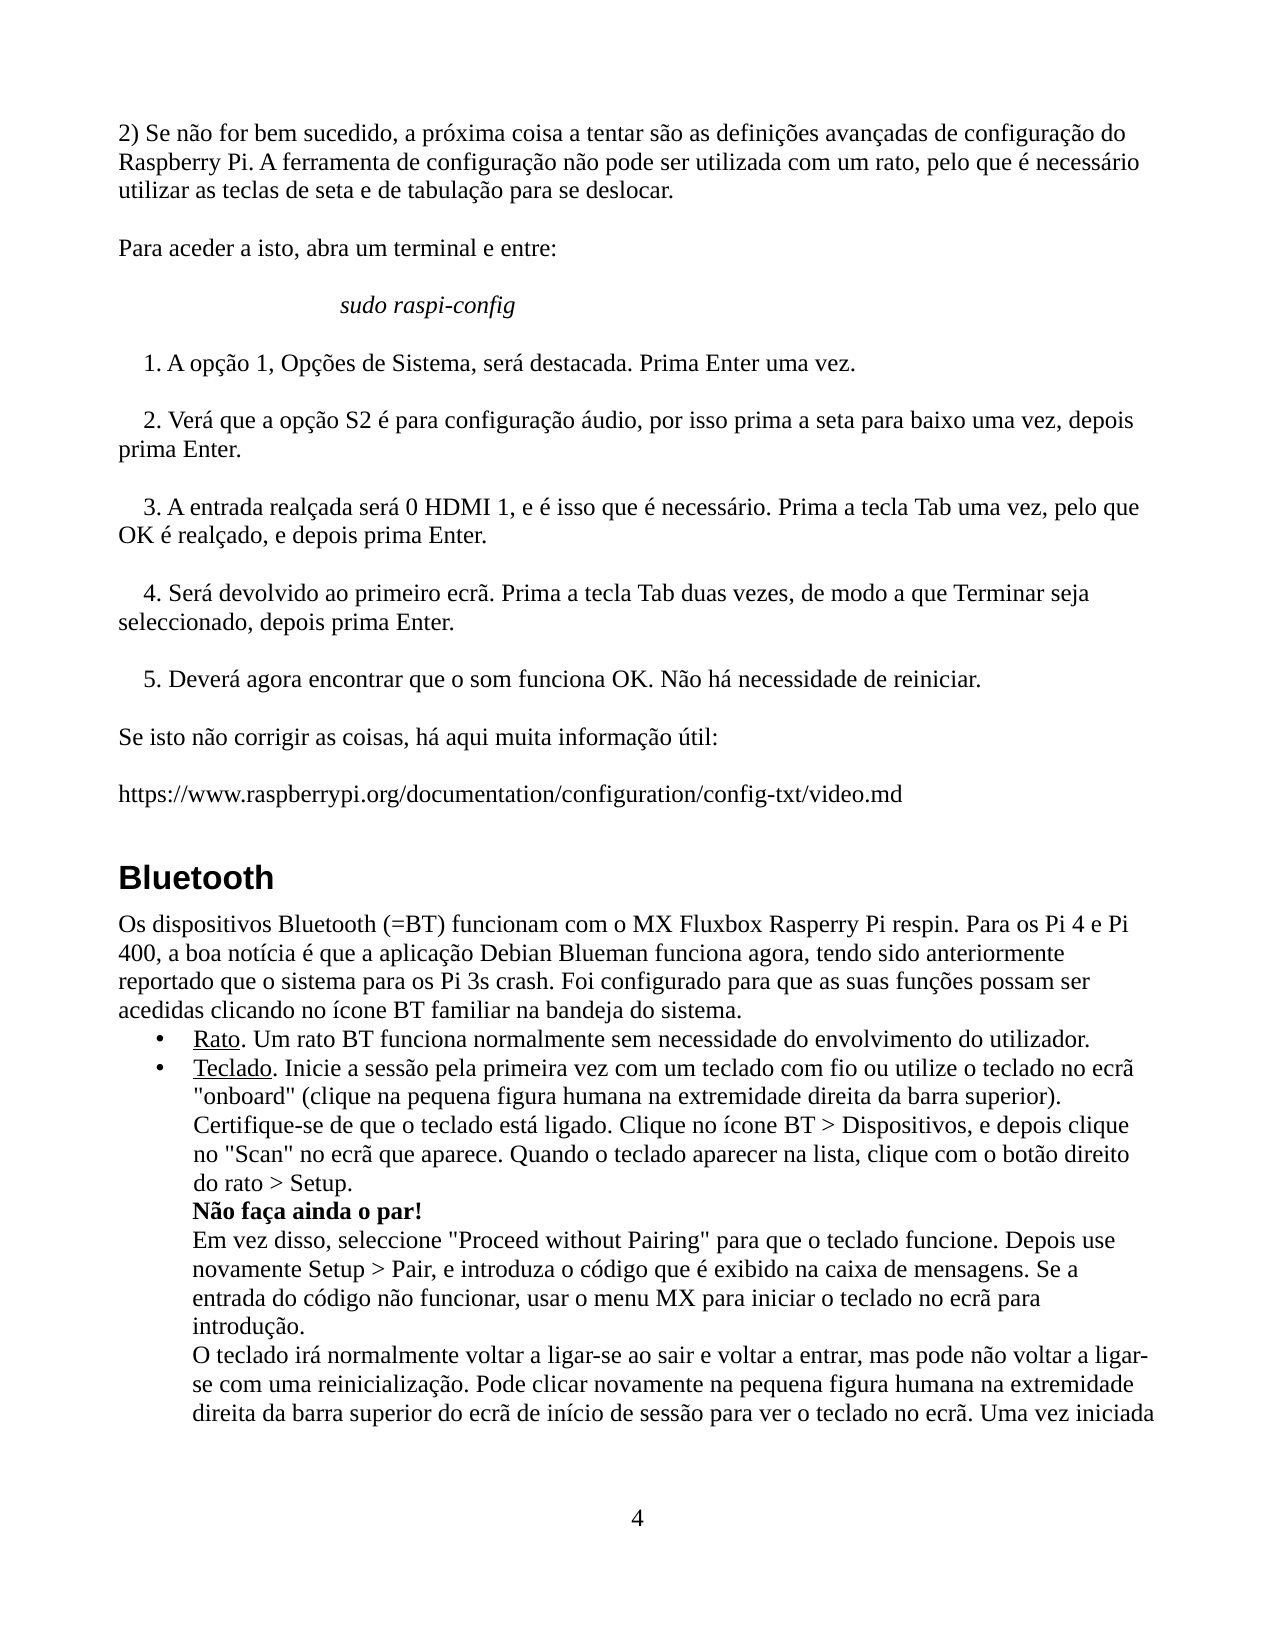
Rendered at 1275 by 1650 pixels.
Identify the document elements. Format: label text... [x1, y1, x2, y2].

list Teclado. Inicie a sessão pela primeira vez com um teclado com fio ou utilize o teclado no ecrã "onboard" (clique na pequena figura humana na extremidade direita da barra superior). Certifique-se de que o teclado está ligado. Clique no ícone BT > Dispositivos, e depois clique no "Scan" no ecrã que aparece. Quando o teclado aparecer na lista, clique com o botão direito do rato > Setup. [156, 1053, 1157, 1196]
text 4. Será devolvido ao primeiro ecrã. Prima a tecla Tab duas vezes, de modo a que Terminar seja seleccionado, depois prima Enter. [118, 578, 1157, 636]
text 5. Deverá agora encontrar que o som funciona OK. Não há necessidade de reiniciar. [118, 664, 1157, 693]
text Os dispositivos Bluetooth (=BT) funcionam com o MX Fluxbox Rasperry Pi respin. Para os Pi 4 e Pi 400, a boa notícia é que a aplicação Debian Blueman funciona agora, tendo sido anteriormente reportado que o sistema para os Pi 3s crash. Foi configurado para que as suas funções possam ser acedidas clicando no ícone BT familiar na bandeja do sistema. [118, 909, 1157, 1024]
text Não faça ainda o par! [118, 1196, 1157, 1225]
text 2) Se não for bem sucedido, a próxima coisa a tentar são as definições avançadas de configuração do Raspberry Pi. A ferramenta de configuração não pode ser utilizada com um rato, pelo que é necessário utilizar as teclas de seta e de tabulação para se deslocar. [118, 118, 1157, 204]
text Em vez disso, seleccione "Proceed without Pairing" para que o teclado funcione. Depois use novamente Setup > Pair, e introduza o código que é exibido na caixa de mensagens. Se a entrada do código não funcionar, usar o menu MX para iniciar o teclado no ecrã para introdução. [118, 1225, 1157, 1340]
text https://www.raspberrypi.org/documentation/configuration/config-txt/video.md [118, 779, 1157, 808]
text Para aceder a isto, abra um terminal e entre: [118, 233, 1157, 262]
list Rato. Um rato BT funciona normalmente sem necessidade do envolvimento do utilizador. [156, 1024, 1157, 1053]
text O teclado irá normalmente voltar a ligar-se ao sair e voltar a entrar, mas pode não voltar a ligar- se com uma reinicialização. Pode clicar novamente na pequena figura humana na extremidade direita da barra superior do ecrã de início de sessão para ver o teclado no ecrã. Uma vez iniciada [118, 1340, 1157, 1426]
text Se isto não corrigir as coisas, há aqui muita informação útil: [118, 722, 1157, 751]
text sudo raspi-config [118, 291, 1157, 319]
subtitle Bluetooth [118, 858, 1157, 896]
text 3. A entrada realçada será 0 HDMI 1, e é isso que é necessário. Prima a tecla Tab uma vez, pelo que OK é realçado, e depois prima Enter. [118, 492, 1157, 549]
text 1. A opção 1, Opções de Sistema, será destacada. Prima Enter uma vez. [118, 348, 1157, 377]
text 2. Verá que a opção S2 é para configuração áudio, por isso prima a seta para baixo uma vez, depois prima Enter. [118, 406, 1157, 463]
